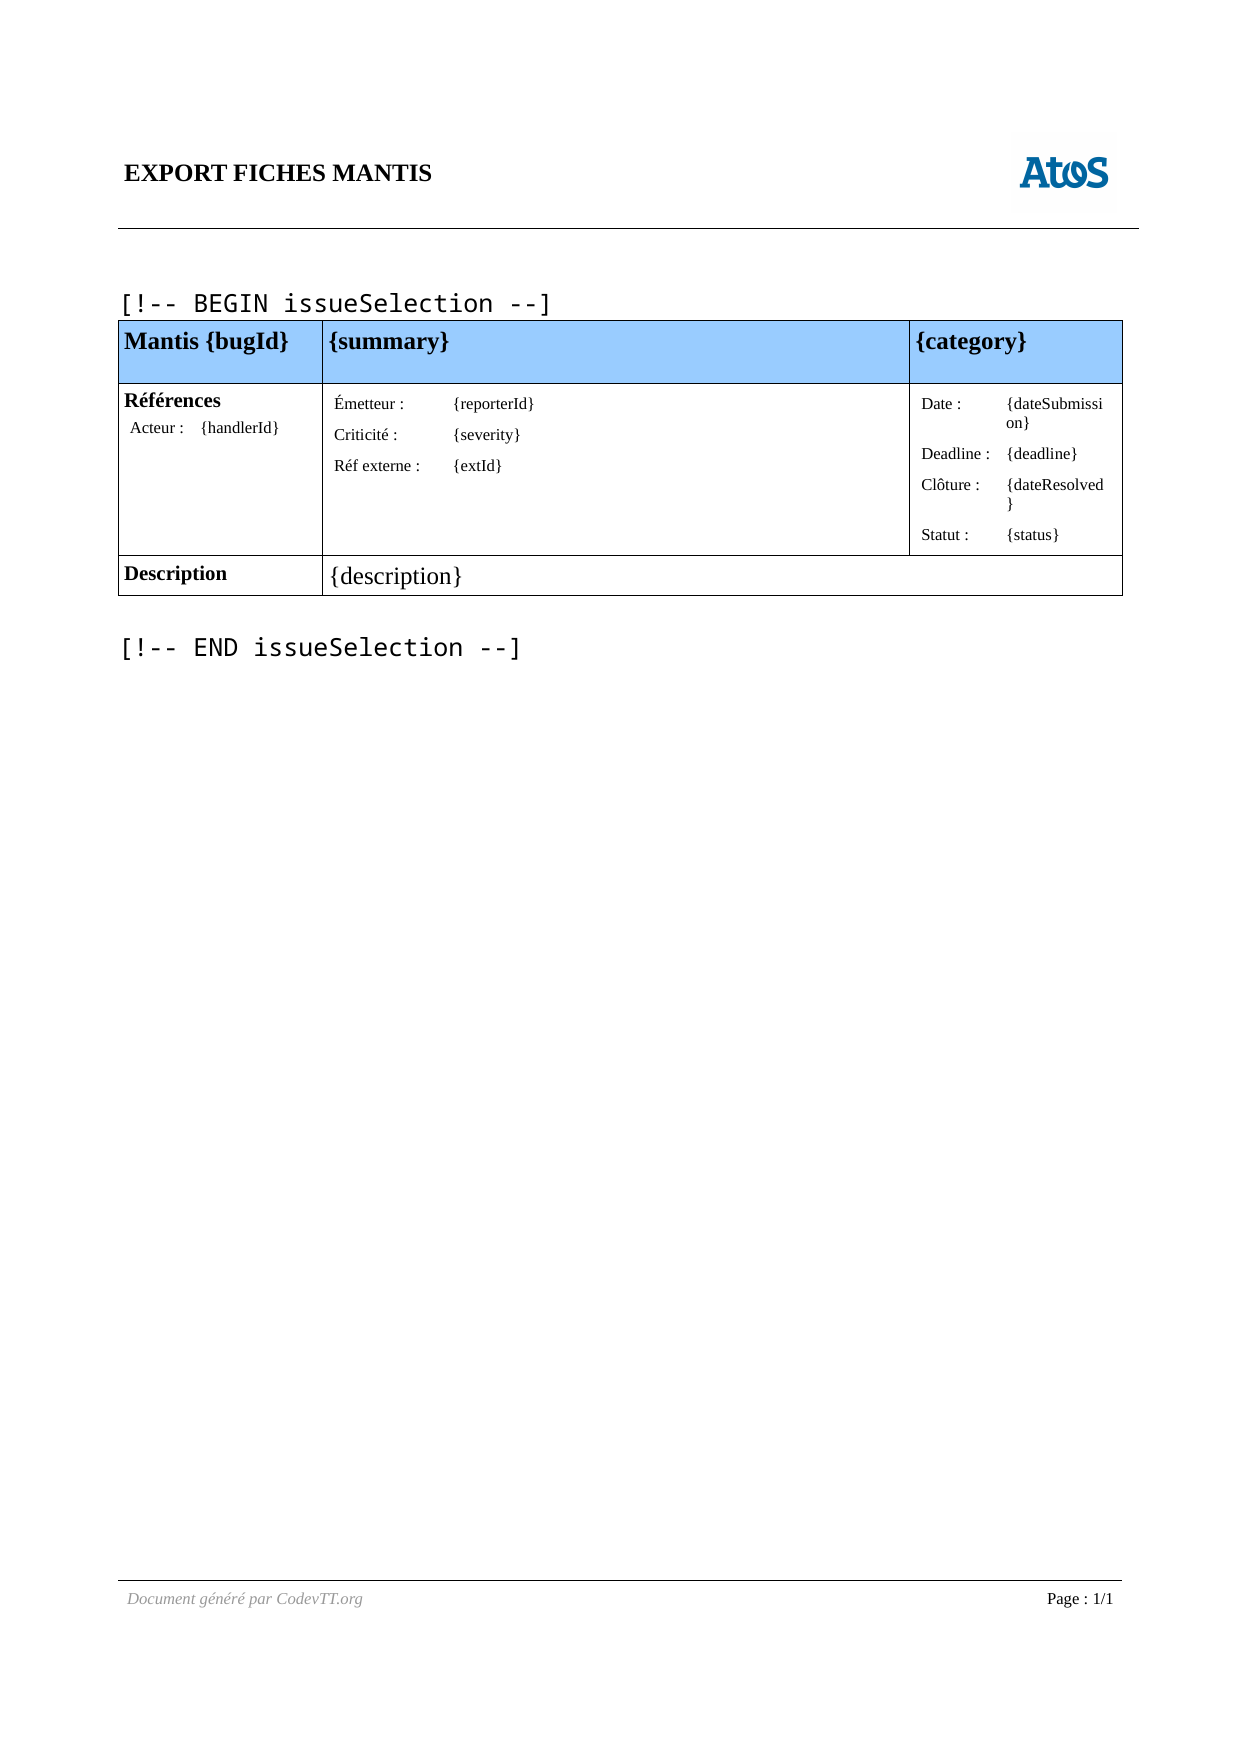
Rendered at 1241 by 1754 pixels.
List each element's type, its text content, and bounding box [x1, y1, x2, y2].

table_header {category} [910, 321, 1122, 383]
table_cell {deadline} [1000, 438, 1116, 469]
table_cell [910, 384, 1122, 555]
table_cell Description [119, 556, 322, 595]
table_header Date : [915, 389, 1000, 438]
table_cell Statut : [915, 519, 1000, 549]
table_header {handlerId} [194, 413, 317, 443]
table_cell {extId} [447, 450, 904, 480]
table_cell Réf externe : [328, 450, 447, 480]
table_header Mantis {bugId} [119, 321, 322, 383]
picture [1011, 132, 1117, 213]
table_cell Criticité : [328, 419, 447, 450]
table_cell [323, 384, 909, 555]
table_header Acteur : [124, 413, 194, 443]
table_cell Clôture : [915, 469, 1000, 519]
table_header {summary} [323, 321, 909, 383]
table_header Émetteur : [328, 389, 447, 419]
table_cell Deadline : [915, 438, 1000, 469]
table_header {reporterId} [447, 389, 904, 419]
table_cell {status} [1000, 519, 1116, 549]
table_cell [447, 480, 904, 511]
table_cell {severity} [447, 419, 904, 450]
table_cell [328, 480, 447, 511]
table_header {dateSubmission} [1000, 389, 1116, 438]
text [!-- END issueSelection --] [118, 629, 1122, 664]
table_cell Références [119, 384, 322, 555]
table_cell {dateResolved} [1000, 469, 1116, 519]
table_cell {description} [323, 556, 1122, 595]
text [!-- BEGIN issueSelection --] [118, 286, 1122, 320]
